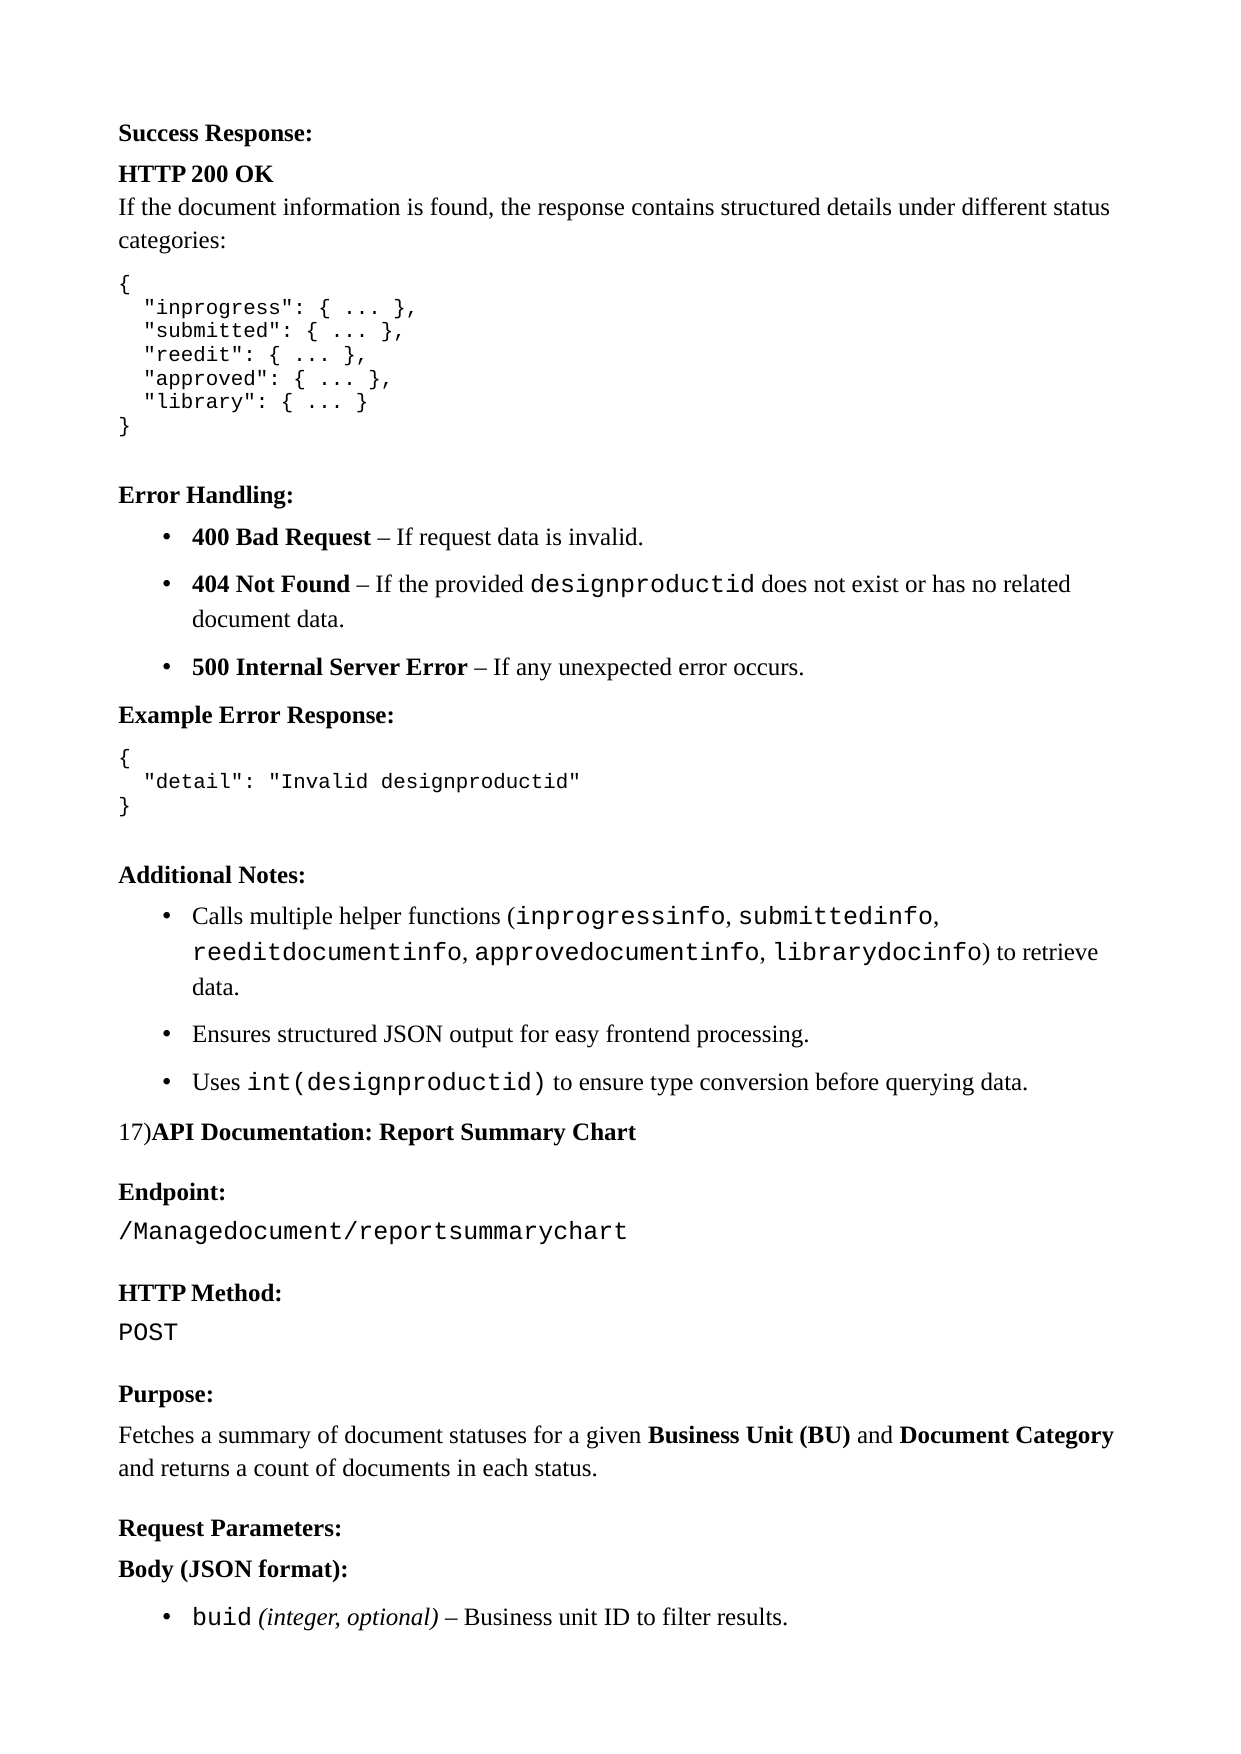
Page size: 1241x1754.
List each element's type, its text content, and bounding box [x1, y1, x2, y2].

text "approved": { ... }, [118, 368, 1122, 391]
subtitle Success Response: [118, 118, 1122, 147]
text HTTP 200 OK If the document information is found, the response contains structured details under different status categories: [118, 159, 1122, 254]
text { [118, 747, 1122, 771]
subtitle Endpoint: [118, 1177, 1122, 1206]
text "inprogress": { ... }, [118, 297, 1122, 320]
subtitle Additional Notes: [118, 860, 1122, 889]
list 400 Bad Request – If request data is invalid. [162, 522, 1122, 551]
text "detail": "Invalid designproductid" [118, 771, 1122, 794]
text } [118, 415, 1122, 438]
subtitle Error Handling: [118, 481, 1122, 509]
text 17)API Documentation: Report Summary Chart [118, 1117, 1122, 1146]
subtitle Request Parameters: [118, 1513, 1122, 1542]
text "reedit": { ... }, [118, 344, 1122, 368]
text } [118, 794, 1122, 818]
list buid (integer, optional) – Business unit ID to filter results. [162, 1602, 1122, 1633]
subtitle Purpose: [118, 1379, 1122, 1407]
text Body (JSON format): [118, 1554, 1122, 1583]
list 404 Not Found – If the provided designproductid does not exist or has no related document data. [162, 569, 1122, 633]
text Fetches a summary of document statuses for a given Business Unit (BU) and Document Category and returns a count of documents in each status. [118, 1420, 1122, 1482]
text Example Error Response: [118, 700, 1122, 728]
list 500 Internal Server Error – If any unexpected error occurs. [162, 652, 1122, 681]
text POST [118, 1319, 1122, 1347]
text /Managedocument/reportsummarychart [118, 1218, 1122, 1247]
text "submitted": { ... }, [118, 320, 1122, 344]
list Calls multiple helper functions (inprogressinfo, submittedinfo, reeditdocumentinfo, approvedocumentinfo, librarydocinfo) to retrieve data. [162, 901, 1122, 1000]
list Uses int(designproductid) to ensure type conversion before querying data. [162, 1067, 1122, 1098]
list Ensures structured JSON output for easy frontend processing. [162, 1019, 1122, 1048]
text { [118, 273, 1122, 297]
subtitle HTTP Method: [118, 1278, 1122, 1307]
text "library": { ... } [118, 391, 1122, 415]
